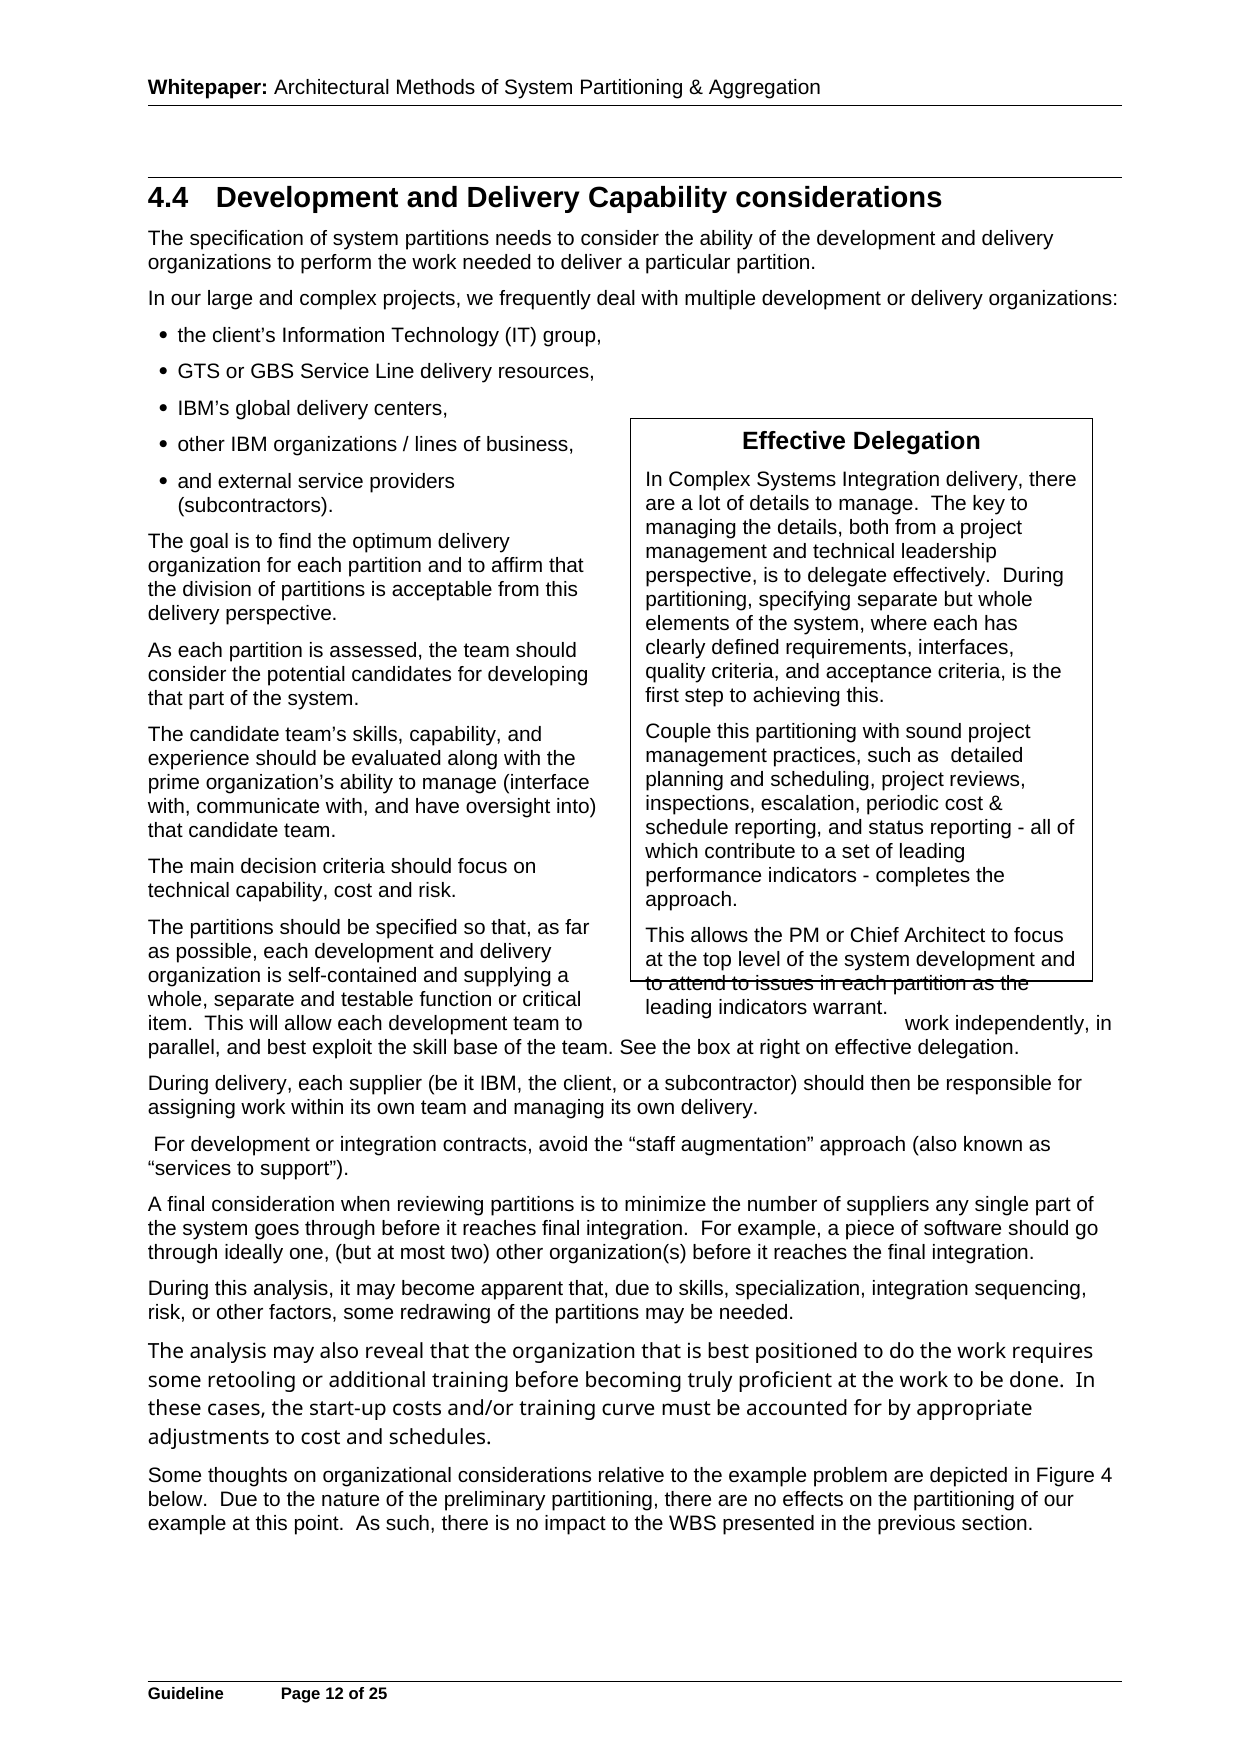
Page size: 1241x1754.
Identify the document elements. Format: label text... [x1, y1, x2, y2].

list and external service providers (subcontractors). [159, 469, 630, 517]
list IBM’s global delivery centers, [159, 396, 1122, 420]
text The specification of system partitions needs to consider the ability of the development and delivery organizations to perform the work needed to deliver a particular partition. [148, 226, 1122, 273]
text Some thoughts on organizational considerations relative to the example problem are depicted in Figure 4 below. Due to the nature of the preliminary partitioning, there are no effects on the partitioning of our example at this point. As such, there is no impact to the WBS presented in the previous section. [148, 1463, 1122, 1535]
text A final consideration when reviewing partitions is to minimize the number of suppliers any single part of the system goes through before it reaches final integration. For example, a piece of software should go through ideally one, (but at most two) other organization(s) before it reaches the final integration. [148, 1192, 1122, 1264]
text The analysis may also reveal that the organization that is best positioned to do the work requires some retooling or additional training before becoming truly proficient at the work to be done. In these cases, the start-up costs and/or training curve must be accounted for by appropriate adjustments to cost and schedules. [148, 1337, 1122, 1450]
text The candidate team’s skills, capability, and experience should be evaluated along with the prime organization’s ability to manage (interface with, communicate with, and have oversight into) that candidate team. [148, 722, 630, 842]
list the client’s Information Technology (IT) group, [159, 322, 1122, 347]
subtitle Development and Delivery Capability considerations [148, 178, 1122, 214]
text The goal is to find the optimum delivery organization for each partition and to affirm that the division of partitions is acceptable from this delivery perspective. [148, 529, 630, 625]
text As each partition is assessed, the team should consider the potential candidates for developing that part of the system. [148, 638, 630, 709]
text The main decision criteria should focus on technical capability, cost and risk. [148, 854, 630, 902]
text The partitions should be specified so that, as far as possible, each development and delivery organization is self-contained and supplying a whole, separate and testable function or critical item. This will allow each development team to work independently, in parallel, and best exploit the skill base of the team. See the box at right on effective delegation. [148, 915, 1122, 1058]
list GTS or GBS Service Line delivery resources, [159, 359, 1122, 383]
text During delivery, each supplier (be it IBM, the client, or a subcontractor) should then be responsible for assigning work within its own team and managing its own delivery. [148, 1071, 1122, 1119]
list [1093, 469, 1122, 517]
text For development or integration contracts, avoid the “staff augmentation” approach (also known as “services to support”). [148, 1131, 1122, 1179]
text During this analysis, it may become apparent that, due to skills, specialization, integration sequencing, risk, or other factors, some redrawing of the partitions may be needed. [148, 1276, 1122, 1324]
text In our large and complex projects, we frequently deal with multiple development or delivery organizations: [148, 286, 1122, 310]
list other IBM organizations / lines of business, [159, 432, 630, 456]
